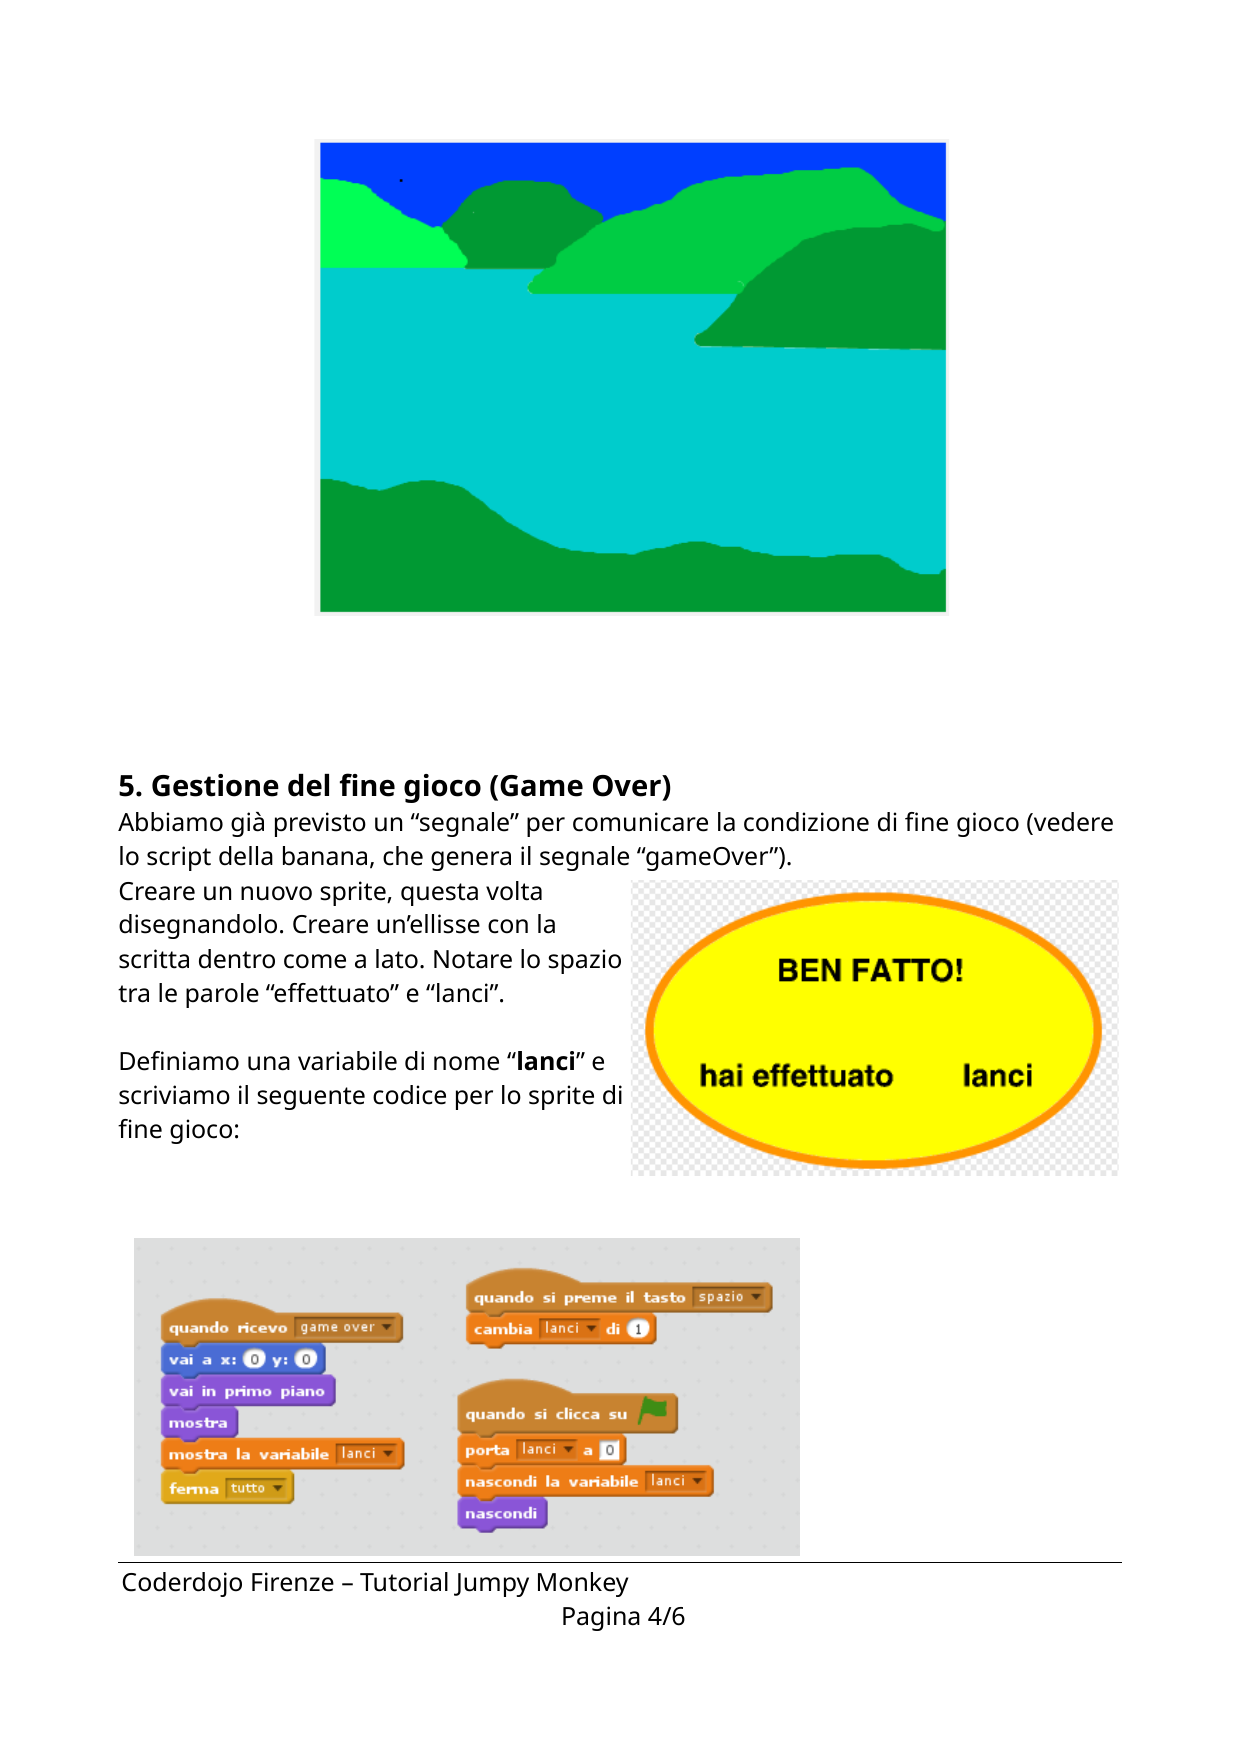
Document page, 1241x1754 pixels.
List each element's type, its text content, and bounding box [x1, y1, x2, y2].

text Creare un nuovo sprite, questa volta disegnandolo. Creare un’ellisse con la scritta dentro come a lato. Notare lo spazio tra le parole “effettuato” e “lanci”. [118, 873, 1122, 1009]
text 5. Gestione del fine gioco (Game Over) [118, 765, 1122, 805]
text Definiamo una variabile di nome “lanci” e scriviamo il seguente codice per lo sprite di fine gioco: [118, 1043, 630, 1146]
picture [314, 139, 950, 616]
picture [630, 880, 1119, 1176]
text Abbiamo già previsto un “segnale” per comunicare la condizione di fine gioco (vedere lo script della banana, che genera il segnale “gameOver”). [118, 805, 1122, 873]
picture [134, 1238, 800, 1556]
